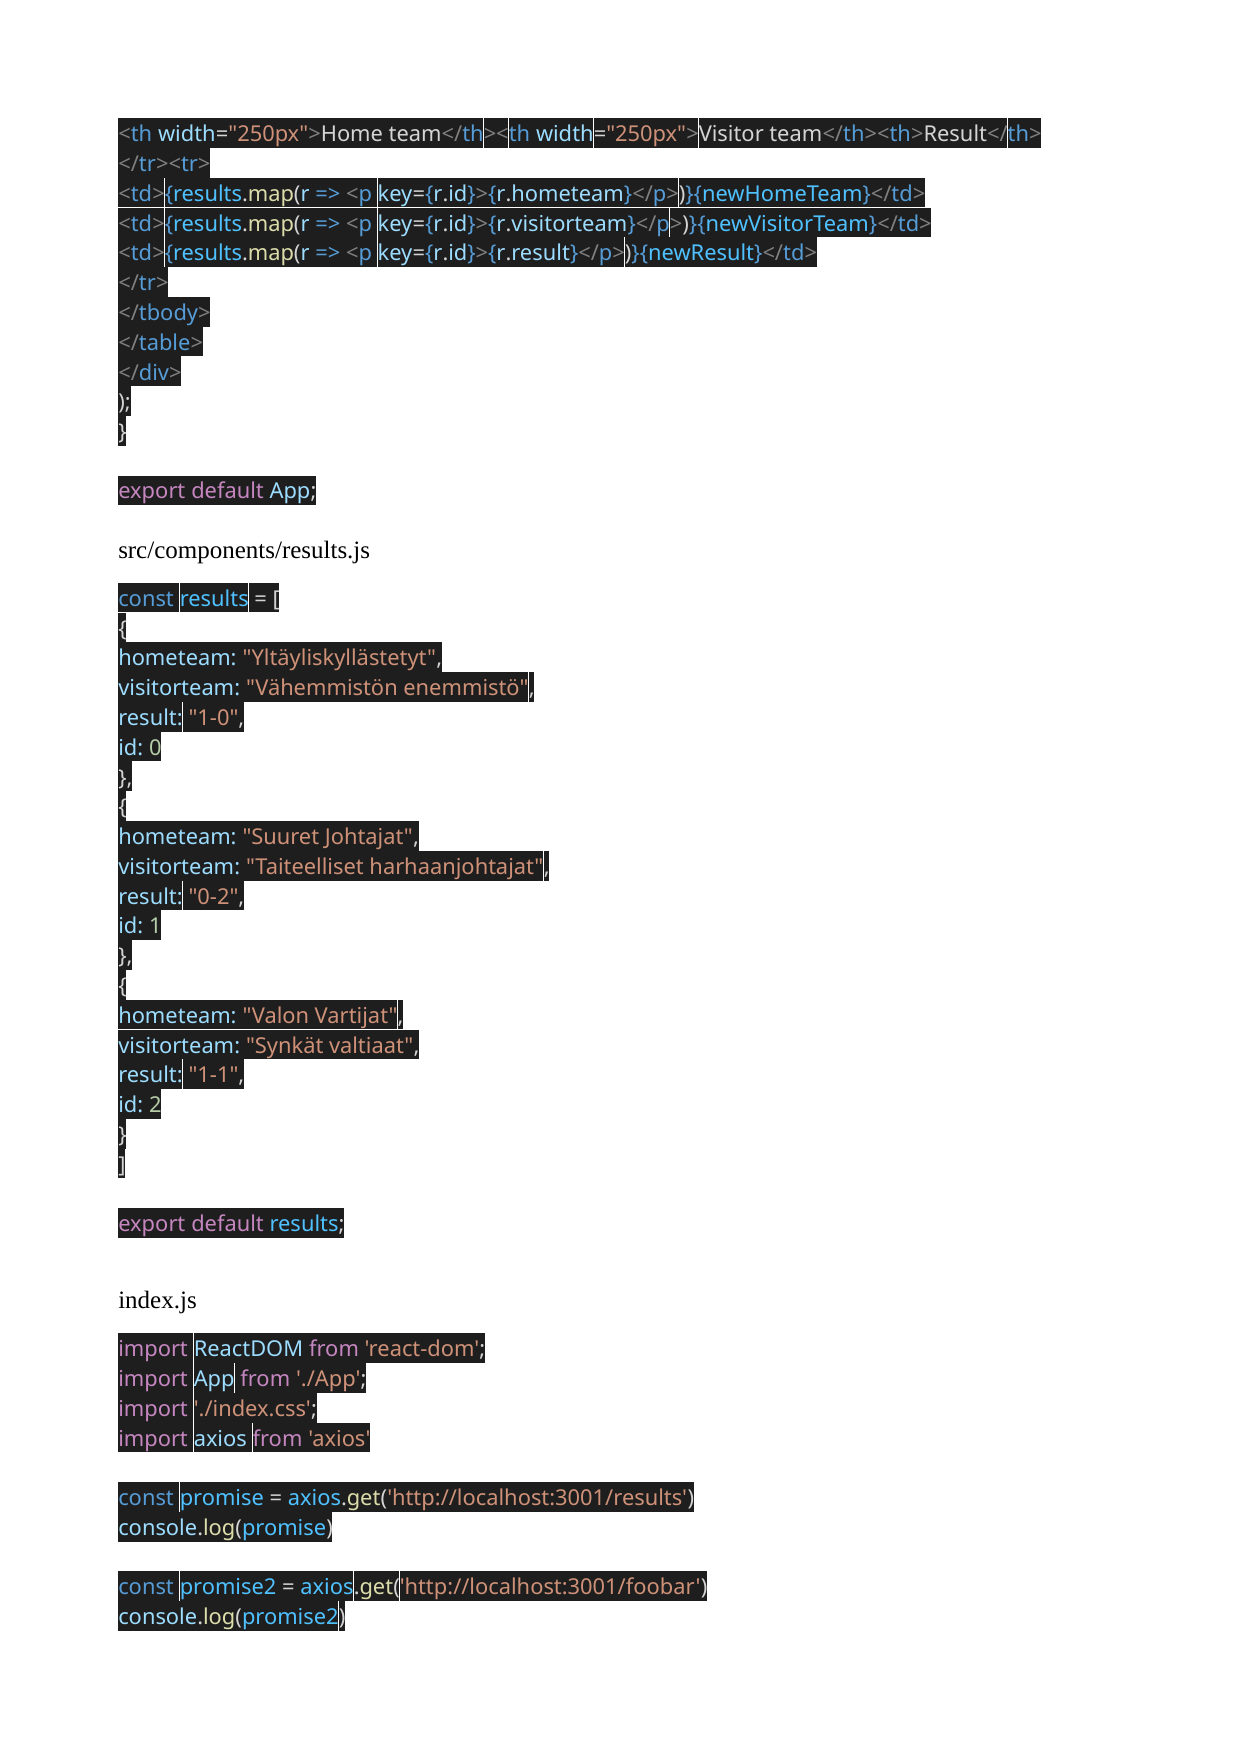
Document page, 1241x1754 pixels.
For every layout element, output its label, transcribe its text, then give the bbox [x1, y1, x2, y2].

text export default App; [118, 476, 1122, 505]
text import './index.css'; [118, 1393, 1122, 1423]
text </tr><tr> [118, 148, 1122, 178]
text id: 2 [118, 1089, 1122, 1119]
text <td>{results.map(r => <p key={r.id}>{r.visitorteam}</p>)}{newVisitorTeam}</td> [118, 207, 1122, 237]
text <td>{results.map(r => <p key={r.id}>{r.hometeam}</p>)}{newHomeTeam}</td> [118, 178, 1122, 207]
text <th width="250px">Home team</th><th width="250px">Visitor team</th><th>Result</th> [118, 118, 1122, 148]
text <td>{results.map(r => <p key={r.id}>{r.result}</p>)}{newResult}</td> [118, 237, 1122, 267]
text } [118, 416, 1122, 446]
text console.log(promise) [118, 1512, 1122, 1542]
text hometeam: "Suuret Johtajat", [118, 821, 1122, 851]
text { [118, 791, 1122, 821]
text import ReactDOM from 'react-dom'; [118, 1333, 1122, 1363]
text const results = [ [118, 583, 1122, 612]
text } [118, 1119, 1122, 1149]
text ] [118, 1149, 1122, 1178]
text }, [118, 940, 1122, 970]
text hometeam: "Yltäyliskyllästetyt", [118, 642, 1122, 672]
text import axios from 'axios' [118, 1423, 1122, 1452]
text import App from './App'; [118, 1363, 1122, 1393]
text index.js [118, 1286, 1122, 1314]
text hometeam: "Valon Vartijat", [118, 1000, 1122, 1029]
text { [118, 970, 1122, 1000]
text </div> [118, 356, 1122, 386]
text { [118, 612, 1122, 642]
text visitorteam: "Taiteelliset harhaanjohtajat", [118, 851, 1122, 881]
text </table> [118, 327, 1122, 356]
text ); [118, 386, 1122, 416]
text </tr> [118, 267, 1122, 297]
text export default results; [118, 1208, 1122, 1238]
text id: 0 [118, 732, 1122, 761]
text result: "1-0", [118, 702, 1122, 732]
text id: 1 [118, 910, 1122, 940]
text }, [118, 761, 1122, 791]
text result: "1-1", [118, 1059, 1122, 1089]
text result: "0-2", [118, 881, 1122, 910]
text const promise2 = axios.get('http://localhost:3001/foobar') [118, 1571, 1122, 1601]
text src/components/results.js [118, 535, 1122, 564]
text console.log(promise2) [118, 1601, 1122, 1631]
text </tbody> [118, 297, 1122, 327]
text visitorteam: "Synkät valtiaat", [118, 1029, 1122, 1059]
text visitorteam: "Vähemmistön enemmistö", [118, 672, 1122, 702]
text const promise = axios.get('http://localhost:3001/results') [118, 1482, 1122, 1512]
